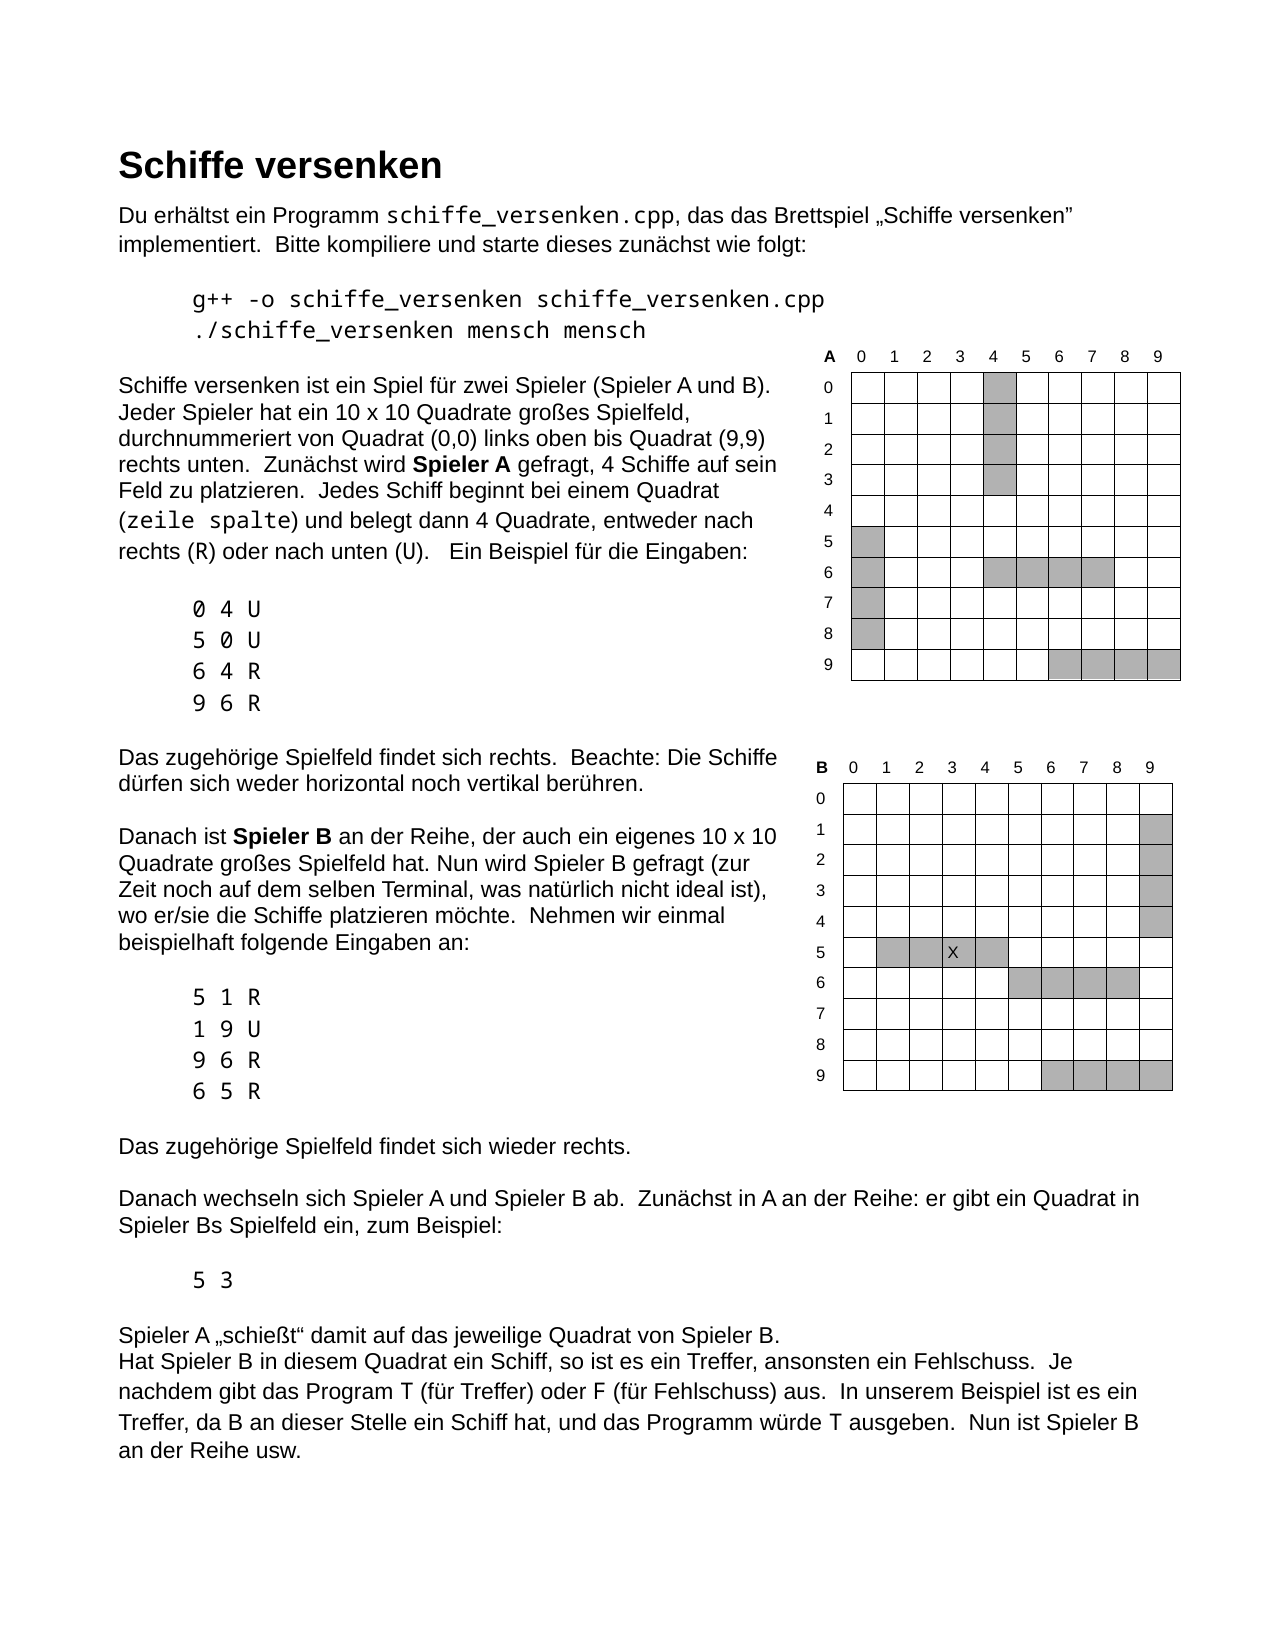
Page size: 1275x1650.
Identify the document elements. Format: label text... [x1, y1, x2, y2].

table_cell 8 [818, 618, 851, 649]
table_cell [1082, 373, 1114, 403]
table_cell [918, 404, 950, 434]
table_cell [1115, 558, 1147, 587]
table_cell [877, 784, 909, 814]
table_cell [1049, 650, 1081, 679]
table_cell [1042, 876, 1073, 906]
table_cell [918, 588, 950, 618]
table_cell 6 [810, 967, 843, 998]
table_cell [1049, 527, 1081, 557]
table_cell [910, 784, 942, 814]
table_cell [1049, 558, 1081, 587]
table_cell [976, 938, 1008, 967]
table_cell [1049, 619, 1081, 649]
table_cell [1017, 650, 1048, 679]
table_cell [984, 619, 1016, 649]
table_cell [918, 496, 950, 526]
table_cell [1009, 999, 1041, 1029]
table_cell [1042, 999, 1073, 1029]
table_cell [1074, 845, 1106, 875]
table_cell 3 [810, 875, 843, 906]
table_cell [943, 845, 975, 875]
table_cell 2 [818, 434, 851, 464]
table_cell [918, 650, 950, 679]
table_cell [1042, 938, 1073, 967]
table_cell [951, 527, 983, 557]
table_cell [852, 496, 884, 526]
table_cell [984, 588, 1016, 618]
table_cell [1049, 373, 1081, 403]
table_cell [951, 588, 983, 618]
text Spieler A „schießt“ damit auf das jeweilige Quadrat von Spieler B. [118, 1322, 1157, 1348]
table_cell [885, 496, 917, 526]
table_cell [852, 558, 884, 587]
table_cell [885, 373, 917, 403]
table_cell [943, 815, 975, 844]
text Das zugehörige Spielfeld findet sich rechts. Beachte: Die Schiffe dürfen sich weder horizontal noch vertikal berühren. [118, 744, 801, 797]
table_cell [1049, 465, 1081, 495]
table_cell 8 [810, 1029, 843, 1059]
table_header 2 [909, 752, 942, 783]
table_cell 3 [818, 464, 851, 495]
table_cell [1148, 496, 1180, 526]
table_cell [1049, 435, 1081, 464]
table_header 8 [1106, 752, 1139, 783]
table_cell [1017, 435, 1048, 464]
table_cell [1115, 619, 1147, 649]
table_cell [1009, 907, 1041, 937]
table_cell [1009, 784, 1041, 814]
table_cell [910, 1061, 942, 1090]
table_cell [1042, 845, 1073, 875]
text Du erhältst ein Programm schiffe_versenken.cpp, das das Brettspiel „Schiffe versenken” implementiert. Bitte kompiliere und starte dieses zunächst wie folgt: [118, 199, 1157, 257]
table_cell [1082, 588, 1114, 618]
table_cell [1074, 784, 1106, 814]
table_cell [885, 404, 917, 434]
text 5 1 R [118, 981, 801, 1012]
table_cell [1009, 876, 1041, 906]
table_cell [1049, 496, 1081, 526]
table_cell [943, 876, 975, 906]
table_cell [1074, 1030, 1106, 1059]
table_cell [852, 404, 884, 434]
table_cell [877, 968, 909, 998]
table_cell 1 [818, 403, 851, 434]
table_header 3 [942, 752, 975, 783]
table_cell [844, 968, 876, 998]
table_cell [1074, 876, 1106, 906]
table_cell [1049, 404, 1081, 434]
table_cell [852, 527, 884, 557]
table_cell [910, 968, 942, 998]
table_header 7 [1081, 342, 1114, 372]
table_cell [1115, 404, 1147, 434]
table_cell [885, 527, 917, 557]
table_cell [1148, 404, 1180, 434]
text Schiffe versenken ist ein Spiel für zwei Spieler (Spieler A und B). [118, 372, 809, 398]
table_cell [976, 784, 1008, 814]
table_header A [818, 342, 851, 372]
table_cell [1148, 527, 1180, 557]
table_cell [976, 968, 1008, 998]
table_cell [1115, 465, 1147, 495]
table_cell [1140, 938, 1172, 967]
table_cell 5 [810, 937, 843, 967]
table_cell [918, 465, 950, 495]
text g++ -o schiffe_versenken schiffe_versenken.cpp [118, 283, 1157, 314]
table_cell [1148, 588, 1180, 618]
table_cell [852, 465, 884, 495]
text 5 0 U [118, 624, 809, 655]
table_header 9 [1148, 342, 1180, 372]
table_cell [918, 558, 950, 587]
table_cell [943, 1061, 975, 1090]
table_cell [1148, 619, 1180, 649]
table_header 0 [843, 752, 876, 783]
table_cell [910, 845, 942, 875]
table_header 5 [1016, 342, 1048, 372]
table_cell [1009, 845, 1041, 875]
table_cell [885, 558, 917, 587]
table_cell [852, 619, 884, 649]
table_cell 0 [818, 372, 851, 403]
table_cell [1042, 1030, 1073, 1059]
table_cell [1148, 373, 1180, 403]
table_cell [877, 845, 909, 875]
table_cell [1107, 1030, 1139, 1059]
subtitle Schiffe versenken [118, 143, 1157, 187]
table_cell [1017, 496, 1048, 526]
table_cell [1082, 650, 1114, 679]
table_cell [951, 619, 983, 649]
table_cell [943, 1030, 975, 1059]
table_cell [951, 465, 983, 495]
table_cell [984, 373, 1016, 403]
text Jeder Spieler hat ein 10 x 10 Quadrate großes Spielfeld, durchnummeriert von Quadrat (0,0) links oben bis Quadrat (9,9) rechts unten. Zunächst wird Spieler A gefragt, 4 Schiffe auf sein Feld zu platzieren. Jedes Schiff beginnt bei einem Quadrat (zeile spalte) und belegt dann 4 Quadrate, entweder nach rechts (R) oder nach unten (U). Ein Beispiel für die Eingaben: [118, 398, 809, 566]
text 5 3 [118, 1264, 1157, 1296]
table_cell [951, 435, 983, 464]
table_cell [1140, 907, 1172, 937]
table_header 3 [950, 342, 983, 372]
table_cell [1115, 496, 1147, 526]
table_cell [918, 435, 950, 464]
table_cell [951, 373, 983, 403]
table_cell [1148, 558, 1180, 587]
table_cell [885, 435, 917, 464]
table_cell [1042, 1061, 1073, 1090]
table_cell 5 [818, 526, 851, 557]
table_cell [918, 619, 950, 649]
table_cell [1017, 527, 1048, 557]
table_cell 0 [810, 783, 843, 814]
table_cell [976, 815, 1008, 844]
table_cell [877, 1030, 909, 1059]
table_cell [844, 845, 876, 875]
table_cell [1115, 588, 1147, 618]
table_cell [976, 1030, 1008, 1059]
table_cell 2 [810, 844, 843, 875]
table_cell [885, 650, 917, 679]
table_cell [1148, 435, 1180, 464]
table_cell [844, 1061, 876, 1090]
table_cell 9 [818, 649, 851, 679]
table_cell [1107, 784, 1139, 814]
table_cell [1115, 435, 1147, 464]
table_cell [976, 876, 1008, 906]
table_header 2 [917, 342, 950, 372]
table_cell [1107, 968, 1139, 998]
table_cell [976, 1061, 1008, 1090]
table_cell [951, 558, 983, 587]
table_cell [1042, 815, 1073, 844]
table_cell [1140, 815, 1172, 844]
text 0 4 U [118, 593, 809, 624]
table_cell [844, 784, 876, 814]
table_cell [1082, 435, 1114, 464]
table_cell [1140, 1061, 1172, 1090]
table_cell [910, 999, 942, 1029]
table_cell [1107, 907, 1139, 937]
table_cell [910, 876, 942, 906]
table_cell [1042, 968, 1073, 998]
table_cell [844, 907, 876, 937]
table_header 1 [884, 342, 917, 372]
text 6 5 R [118, 1075, 801, 1106]
table_cell [1074, 999, 1106, 1029]
table_cell [852, 435, 884, 464]
table_cell [877, 999, 909, 1029]
table_cell [1082, 496, 1114, 526]
table_cell [976, 845, 1008, 875]
table_cell [844, 876, 876, 906]
table_cell [984, 650, 1016, 679]
table_cell [1140, 845, 1172, 875]
table_header 8 [1115, 342, 1147, 372]
table_cell [951, 650, 983, 679]
table_cell [1017, 588, 1048, 618]
text Hat Spieler B in diesem Quadrat ein Schiff, so ist es ein Treffer, ansonsten ein Fehlschuss. Je nachdem gibt das Program T (für Treffer) oder F (für Fehlschuss) aus. In unserem Beispiel ist es ein Treffer, da B an dieser Stelle ein Schiff hat, und das Programm würde T ausgeben. Nun ist Spieler B an der Reihe usw. [118, 1348, 1157, 1463]
table_cell [984, 527, 1016, 557]
table_cell [852, 650, 884, 679]
table_cell 4 [818, 495, 851, 526]
table_cell [1107, 938, 1139, 967]
table_cell [943, 999, 975, 1029]
table_cell [877, 815, 909, 844]
table_cell [852, 373, 884, 403]
text [809, 333, 1189, 737]
table_cell [984, 435, 1016, 464]
table_header 6 [1041, 752, 1073, 783]
table_cell 7 [810, 998, 843, 1029]
text 6 4 R [118, 655, 809, 686]
table_cell [976, 907, 1008, 937]
text 9 6 R [118, 686, 809, 718]
table_cell 1 [810, 814, 843, 844]
text Danach ist Spieler B an der Reihe, der auch ein eigenes 10 x 10 Quadrate großes Spielfeld hat. Nun wird Spieler B gefragt (zur Zeit noch auf dem selben Terminal, was natürlich nicht ideal ist), wo er/sie die Schiffe platzieren möchte. Nehmen wir einmal beispielhaft folgende Eingaben an: [118, 823, 801, 955]
table_cell [1107, 876, 1139, 906]
table_cell [951, 404, 983, 434]
table_cell [1115, 373, 1147, 403]
table_cell [1107, 815, 1139, 844]
text ./schiffe_versenken mensch mensch [118, 314, 1157, 346]
text Danach wechseln sich Spieler A und Spieler B ab. Zunächst in A an der Reihe: er gibt ein Quadrat in Spieler Bs Spielfeld ein, zum Beispiel: [118, 1185, 1157, 1238]
table_cell [844, 999, 876, 1029]
table_cell [1017, 558, 1048, 587]
table_cell [984, 465, 1016, 495]
table_cell [1140, 784, 1172, 814]
table_cell [943, 968, 975, 998]
table_cell [877, 907, 909, 937]
text 1 9 U [118, 1012, 801, 1044]
table_cell [1140, 876, 1172, 906]
table_cell [1009, 1030, 1041, 1059]
table_cell [1017, 373, 1048, 403]
table_cell 4 [810, 906, 843, 937]
table_cell [1107, 845, 1139, 875]
table_header 1 [876, 752, 909, 783]
table_cell [1074, 938, 1106, 967]
table_header 0 [851, 342, 884, 372]
table_cell [1082, 404, 1114, 434]
table_cell [1082, 527, 1114, 557]
table_cell [1140, 968, 1172, 998]
table_cell [1009, 815, 1041, 844]
table_cell [1074, 815, 1106, 844]
table_cell [1140, 1030, 1172, 1059]
table_cell [984, 496, 1016, 526]
table_cell [885, 619, 917, 649]
table_header 5 [1008, 752, 1041, 783]
table_cell [844, 1030, 876, 1059]
table_cell [852, 588, 884, 618]
table_cell [877, 938, 909, 967]
table_cell [1042, 784, 1073, 814]
table_cell [1148, 465, 1180, 495]
table_header 7 [1074, 752, 1106, 783]
table_cell [877, 1061, 909, 1090]
table_cell [943, 784, 975, 814]
table_cell [1009, 968, 1041, 998]
table_cell [910, 938, 942, 967]
table_cell [844, 938, 876, 967]
table_cell [984, 404, 1016, 434]
table_cell [976, 999, 1008, 1029]
table_header 6 [1049, 342, 1081, 372]
table_cell [1107, 999, 1139, 1029]
table_cell 6 [818, 557, 851, 587]
table_cell X [943, 938, 975, 967]
table_cell [1009, 938, 1041, 967]
table_cell 7 [818, 587, 851, 618]
table_cell [1082, 619, 1114, 649]
text 9 6 R [118, 1044, 801, 1075]
table_cell [1148, 650, 1180, 679]
table_header 4 [975, 752, 1008, 783]
table_cell [885, 588, 917, 618]
table_cell [951, 496, 983, 526]
table_cell [1017, 465, 1048, 495]
table_cell [984, 558, 1016, 587]
table_cell [1115, 527, 1147, 557]
table_cell [1009, 1061, 1041, 1090]
table_header B [810, 752, 843, 783]
table_cell [1074, 907, 1106, 937]
table_header 9 [1139, 752, 1172, 783]
table_cell [1082, 465, 1114, 495]
table_cell [1042, 907, 1073, 937]
table_cell [1049, 588, 1081, 618]
table_cell [1017, 404, 1048, 434]
text Das zugehörige Spielfeld findet sich wieder rechts. [118, 1133, 1157, 1159]
table_cell [943, 907, 975, 937]
table_cell 9 [810, 1060, 843, 1090]
table_cell [918, 373, 950, 403]
table_cell [910, 1030, 942, 1059]
table_cell [877, 876, 909, 906]
table_cell [910, 907, 942, 937]
table_cell [1140, 999, 1172, 1029]
table_cell [1107, 1061, 1139, 1090]
table_cell [1082, 558, 1114, 587]
table_cell [1017, 619, 1048, 649]
table_cell [844, 815, 876, 844]
table_cell [1115, 650, 1147, 679]
table_cell [918, 527, 950, 557]
table_cell [910, 815, 942, 844]
table_header 4 [983, 342, 1016, 372]
table_cell [885, 465, 917, 495]
table_cell [1074, 968, 1106, 998]
table_cell [1074, 1061, 1106, 1090]
